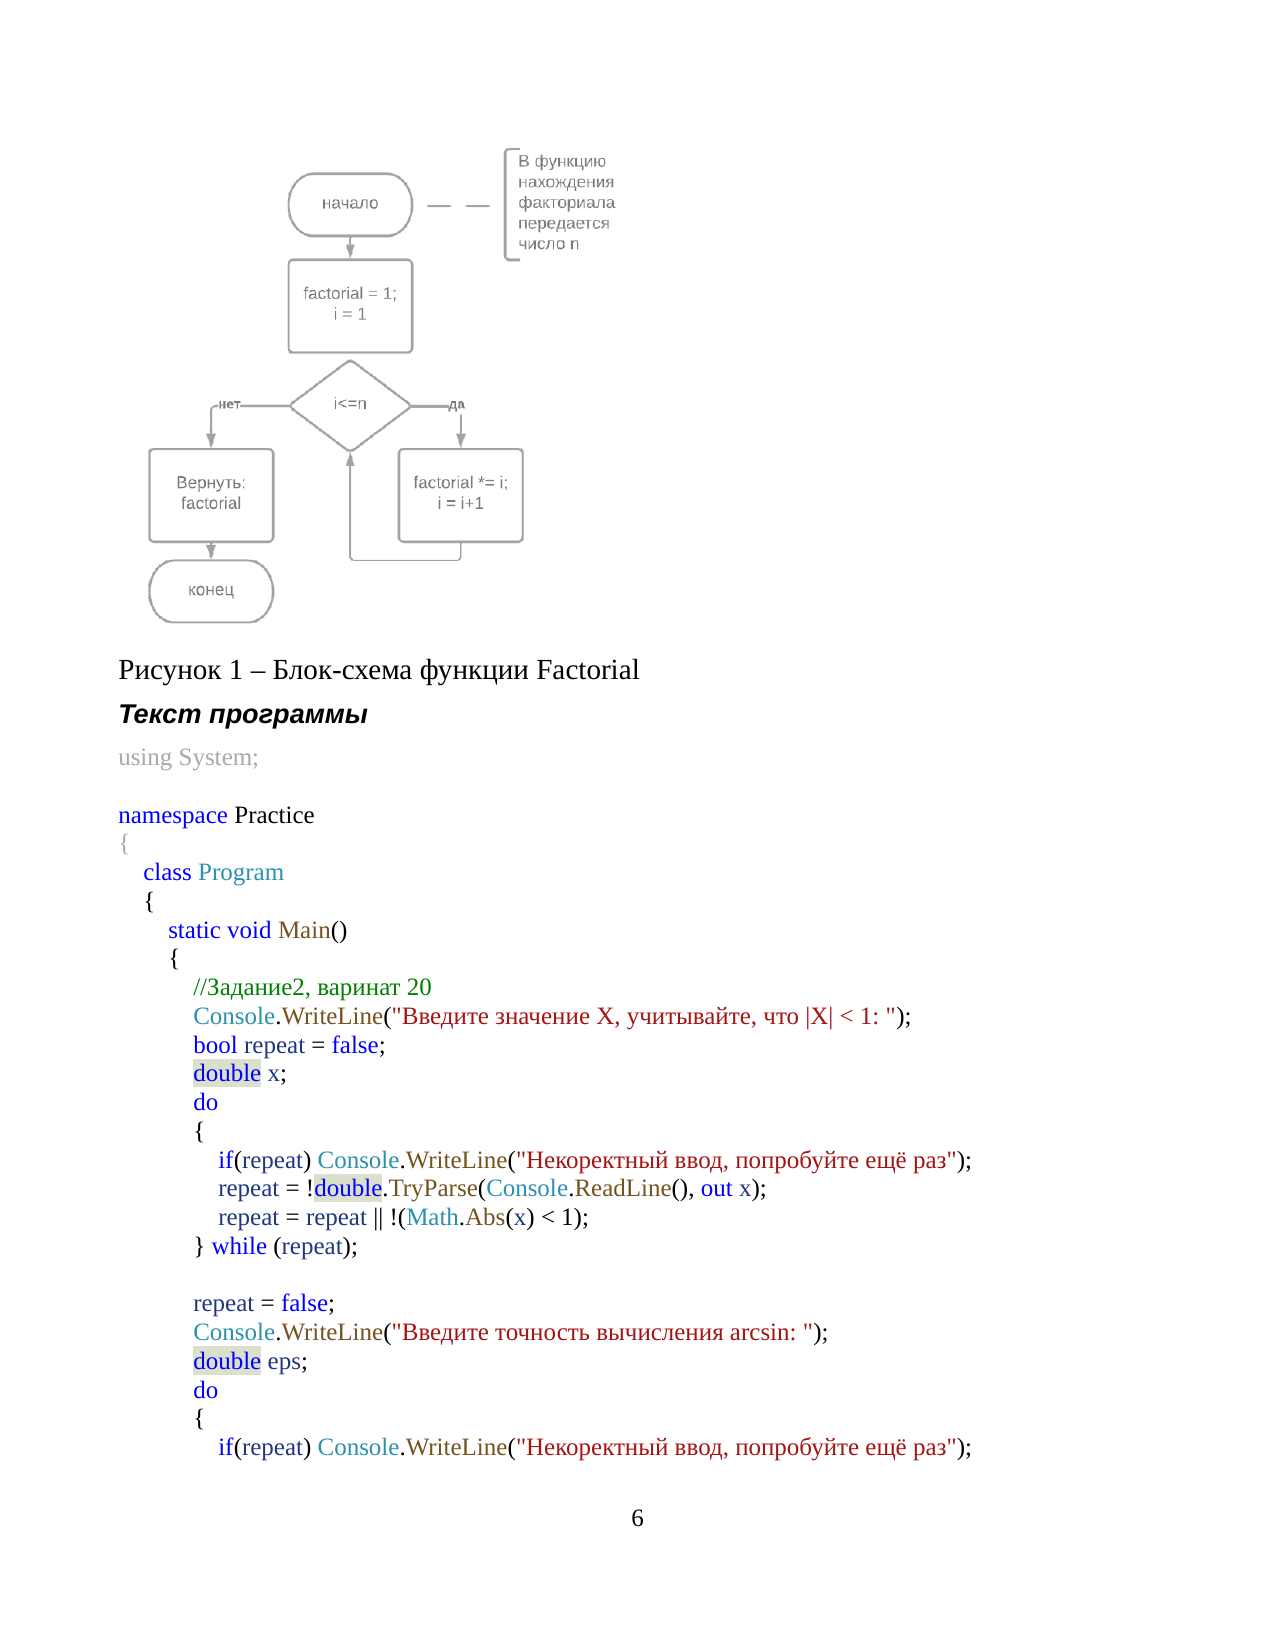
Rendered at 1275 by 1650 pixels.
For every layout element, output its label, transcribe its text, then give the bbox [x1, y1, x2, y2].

text using System; namespace Practice { class Program { static void Main() { //Задание2, варинат 20 Console.WriteLine("Введите значение X, учитывайте, что |X| < 1: "); bool repeat = false; double x; do { if(repeat) Console.WriteLine("Некоректный ввод, попробуйте ещё раз"); repeat = !double.TryParse(Console.ReadLine(), out x); repeat = repeat || !(Math.Abs(x) < 1); } while (repeat); repeat = false; Console.WriteLine("Введите точность вычисления arcsin: "); double eps; do { if(repeat) Console.WriteLine("Некоректный ввод, попробуйте ещё раз"); [118, 742, 1157, 1461]
picture [118, 118, 690, 653]
subtitle Текст программы [118, 698, 1157, 730]
text Рисунок 1 – Блок-схема функции Factorial [118, 652, 1157, 686]
